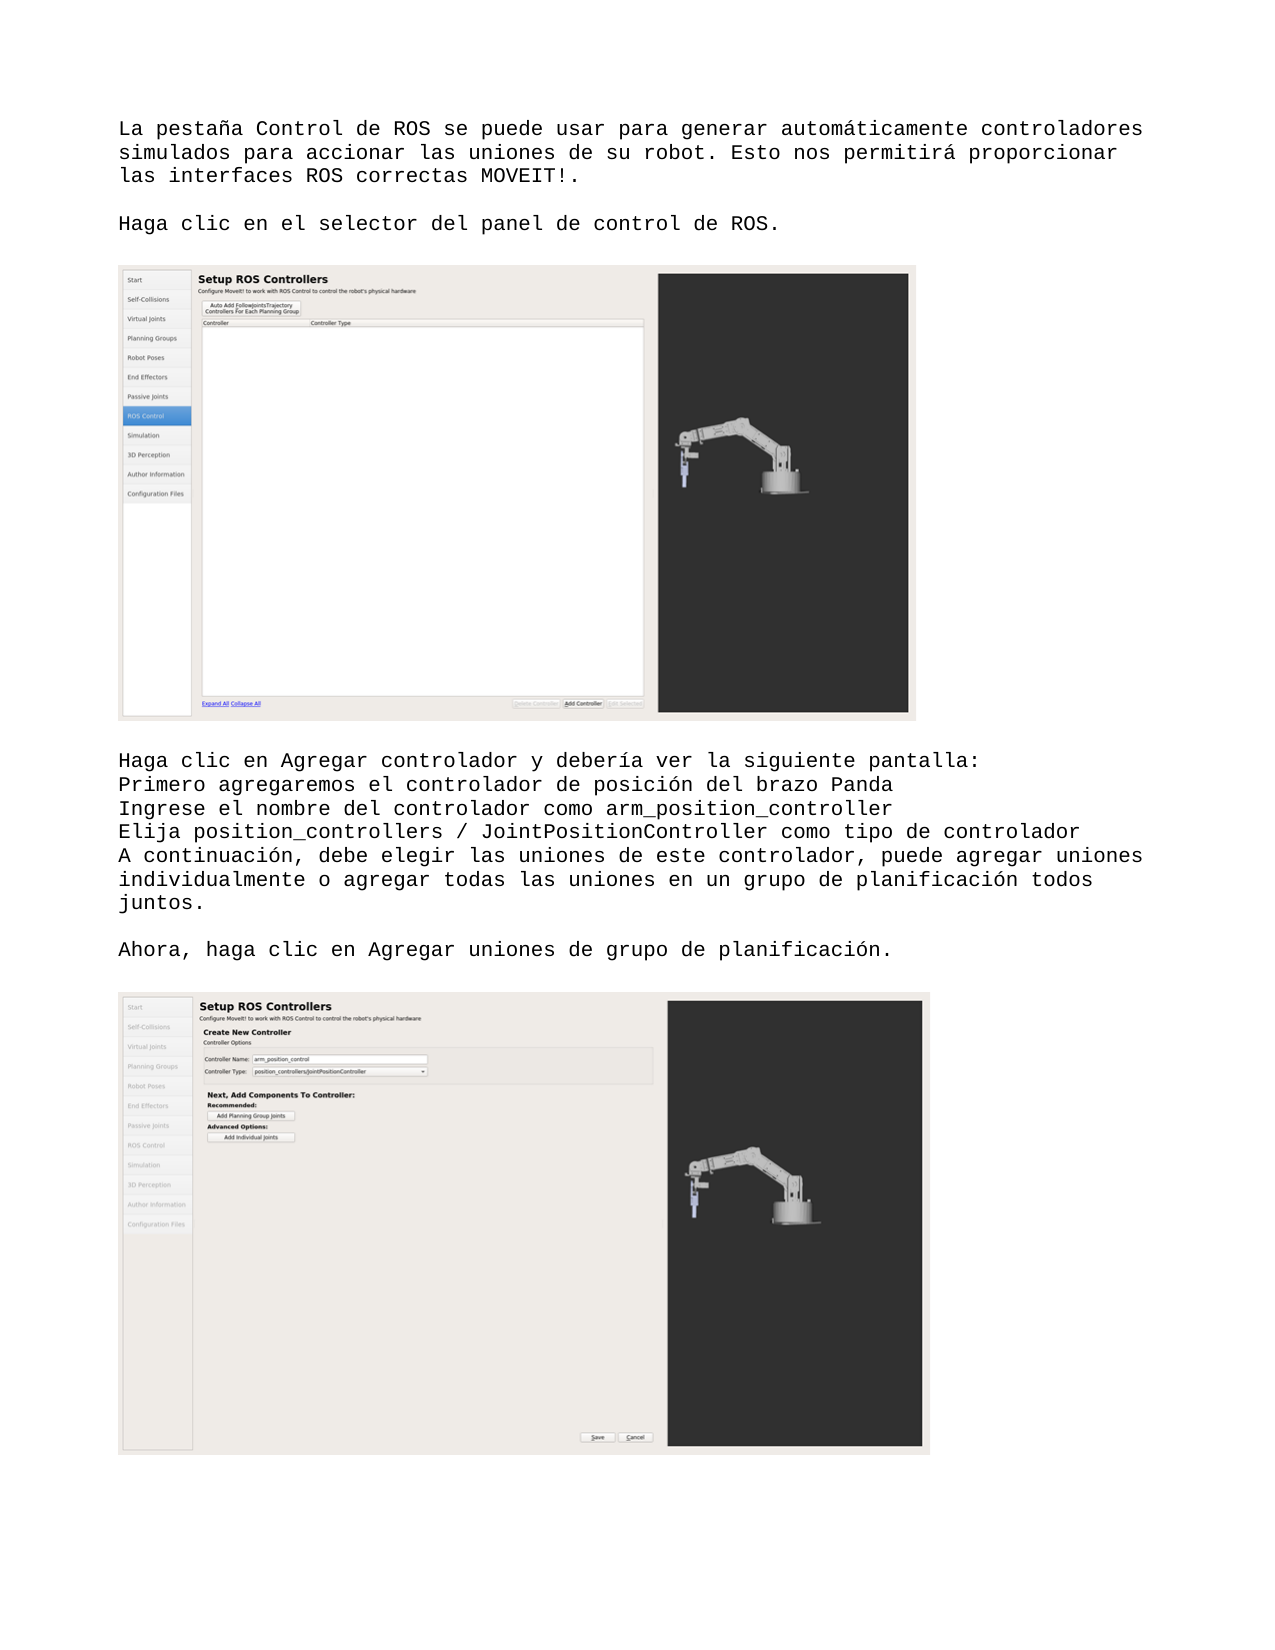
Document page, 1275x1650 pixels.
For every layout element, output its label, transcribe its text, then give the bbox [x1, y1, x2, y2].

text Primero agregaremos el controlador de posición del brazo Panda [118, 774, 1157, 798]
text Haga clic en Agregar controlador y debería ver la siguiente pantalla: [118, 750, 1157, 774]
text La pestaña Control de ROS se puede usar para generar automáticamente controladores simulados para accionar las uniones de su robot. Esto nos permitirá proporcionar las interfaces ROS correctas MOVEIT!. [118, 118, 1157, 189]
text Ingrese el nombre del controlador como arm_position_controller [118, 798, 1157, 821]
text Ahora, haga clic en Agregar uniones de grupo de planificación. [118, 939, 1157, 963]
text Elija position_controllers / JointPositionController como tipo de controlador [118, 821, 1157, 845]
text A continuación, debe elegir las uniones de este controlador, puede agregar uniones individualmente o agregar todas las uniones en un grupo de planificación todos juntos. [118, 845, 1157, 916]
text Haga clic en el selector del panel de control de ROS. [118, 213, 1157, 236]
